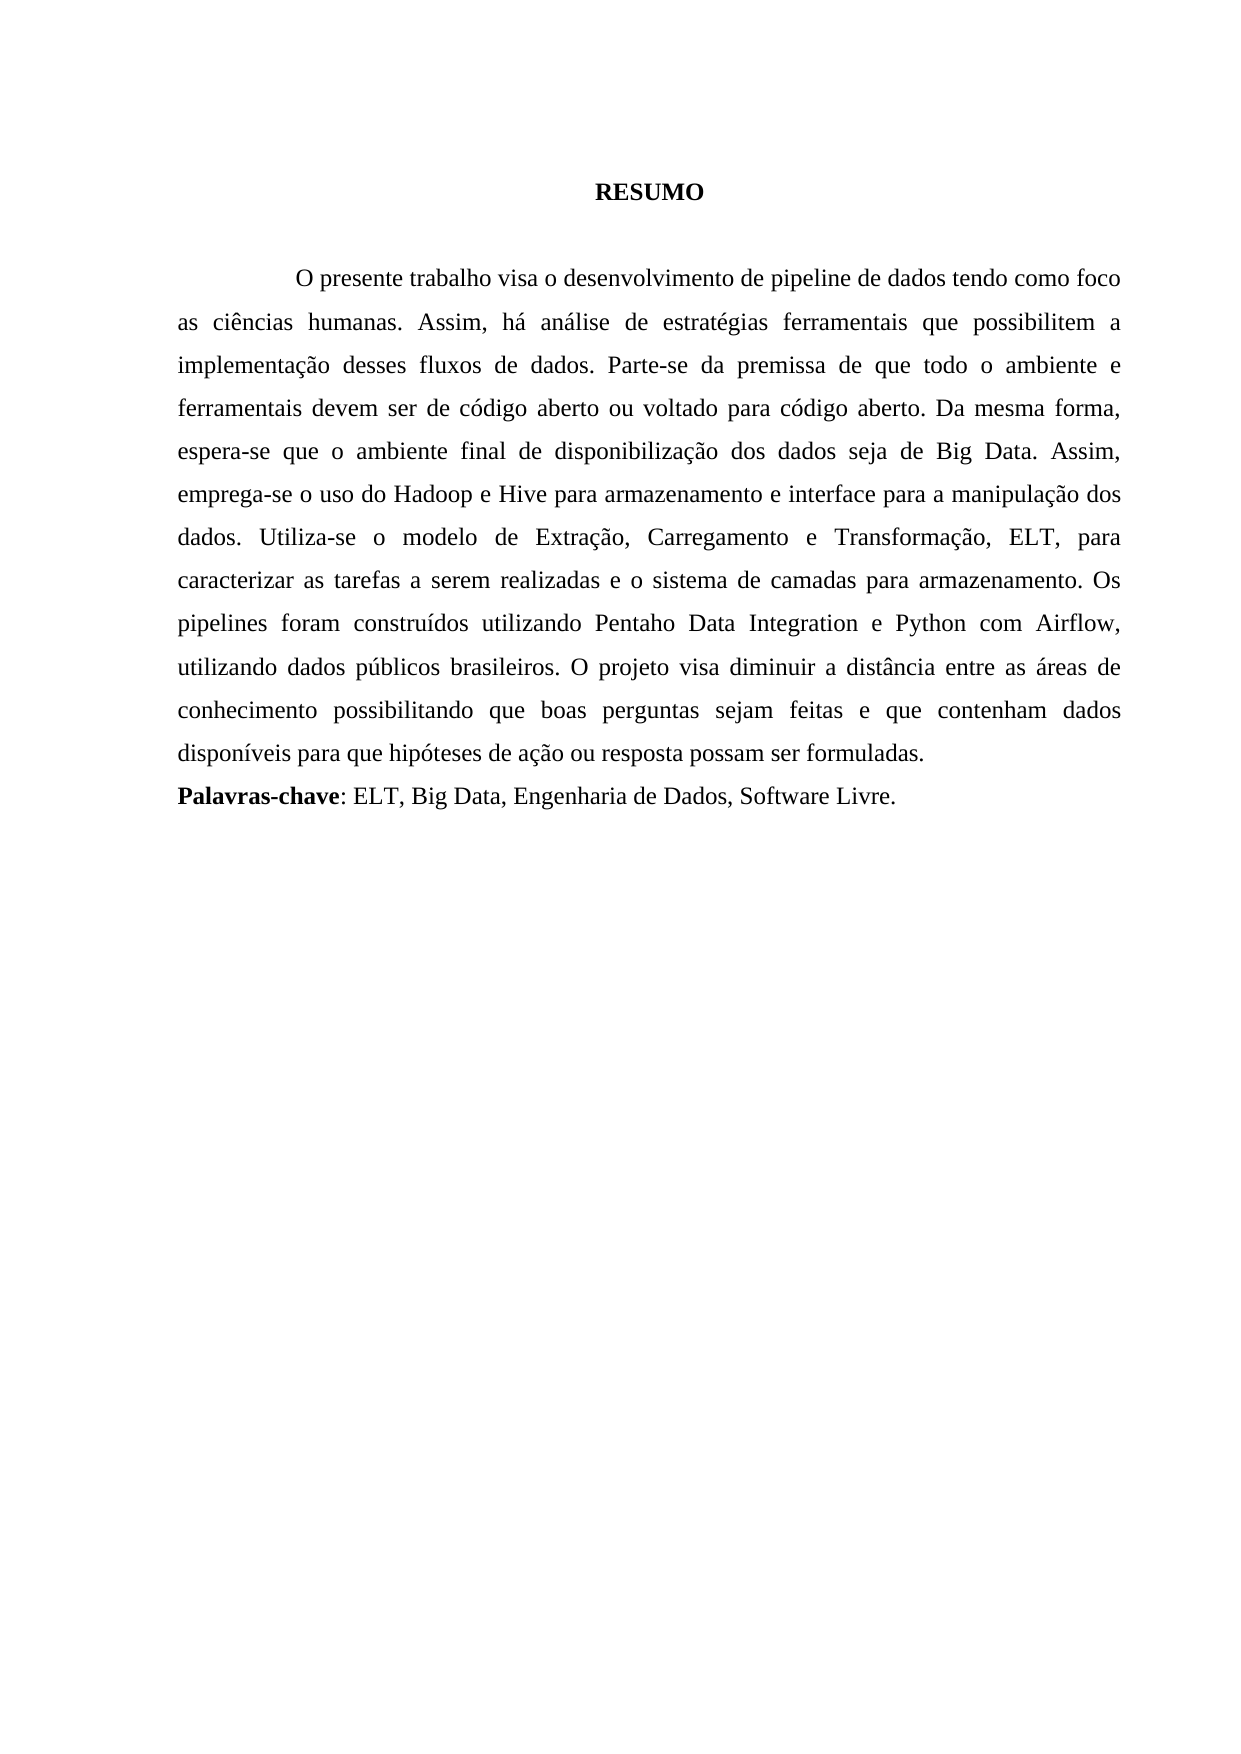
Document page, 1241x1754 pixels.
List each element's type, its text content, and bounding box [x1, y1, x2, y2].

text RESUMO [177, 177, 1122, 206]
text Palavras-chave: ELT, Big Data, Engenharia de Dados, Software Livre. [177, 781, 1122, 810]
text O presente trabalho visa o desenvolvimento de pipeline de dados tendo como foco as ciências humanas. Assim, há análise de estratégias ferramentais que possibilitem a implementação desses fluxos de dados. Parte-se da premissa de que todo o ambiente e ferramentais devem ser de código aberto ou voltado para código aberto. Da mesma forma, espera-se que o ambiente final de disponibilização dos dados seja de Big Data. Assim, emprega-se o uso do Hadoop e Hive para armazenamento e interface para a manipulação dos dados. Utiliza-se o modelo de Extração, Carregamento e Transformação, ELT, para caracterizar as tarefas a serem realizadas e o sistema de camadas para armazenamento. Os pipelines foram construídos utilizando Pentaho Data Integration e Python com Airflow, utilizando dados públicos brasileiros. O projeto visa diminuir a distância entre as áreas de conhecimento possibilitando que boas perguntas sejam feitas e que contenham dados disponíveis para que hipóteses de ação ou resposta possam ser formuladas. [177, 263, 1122, 767]
